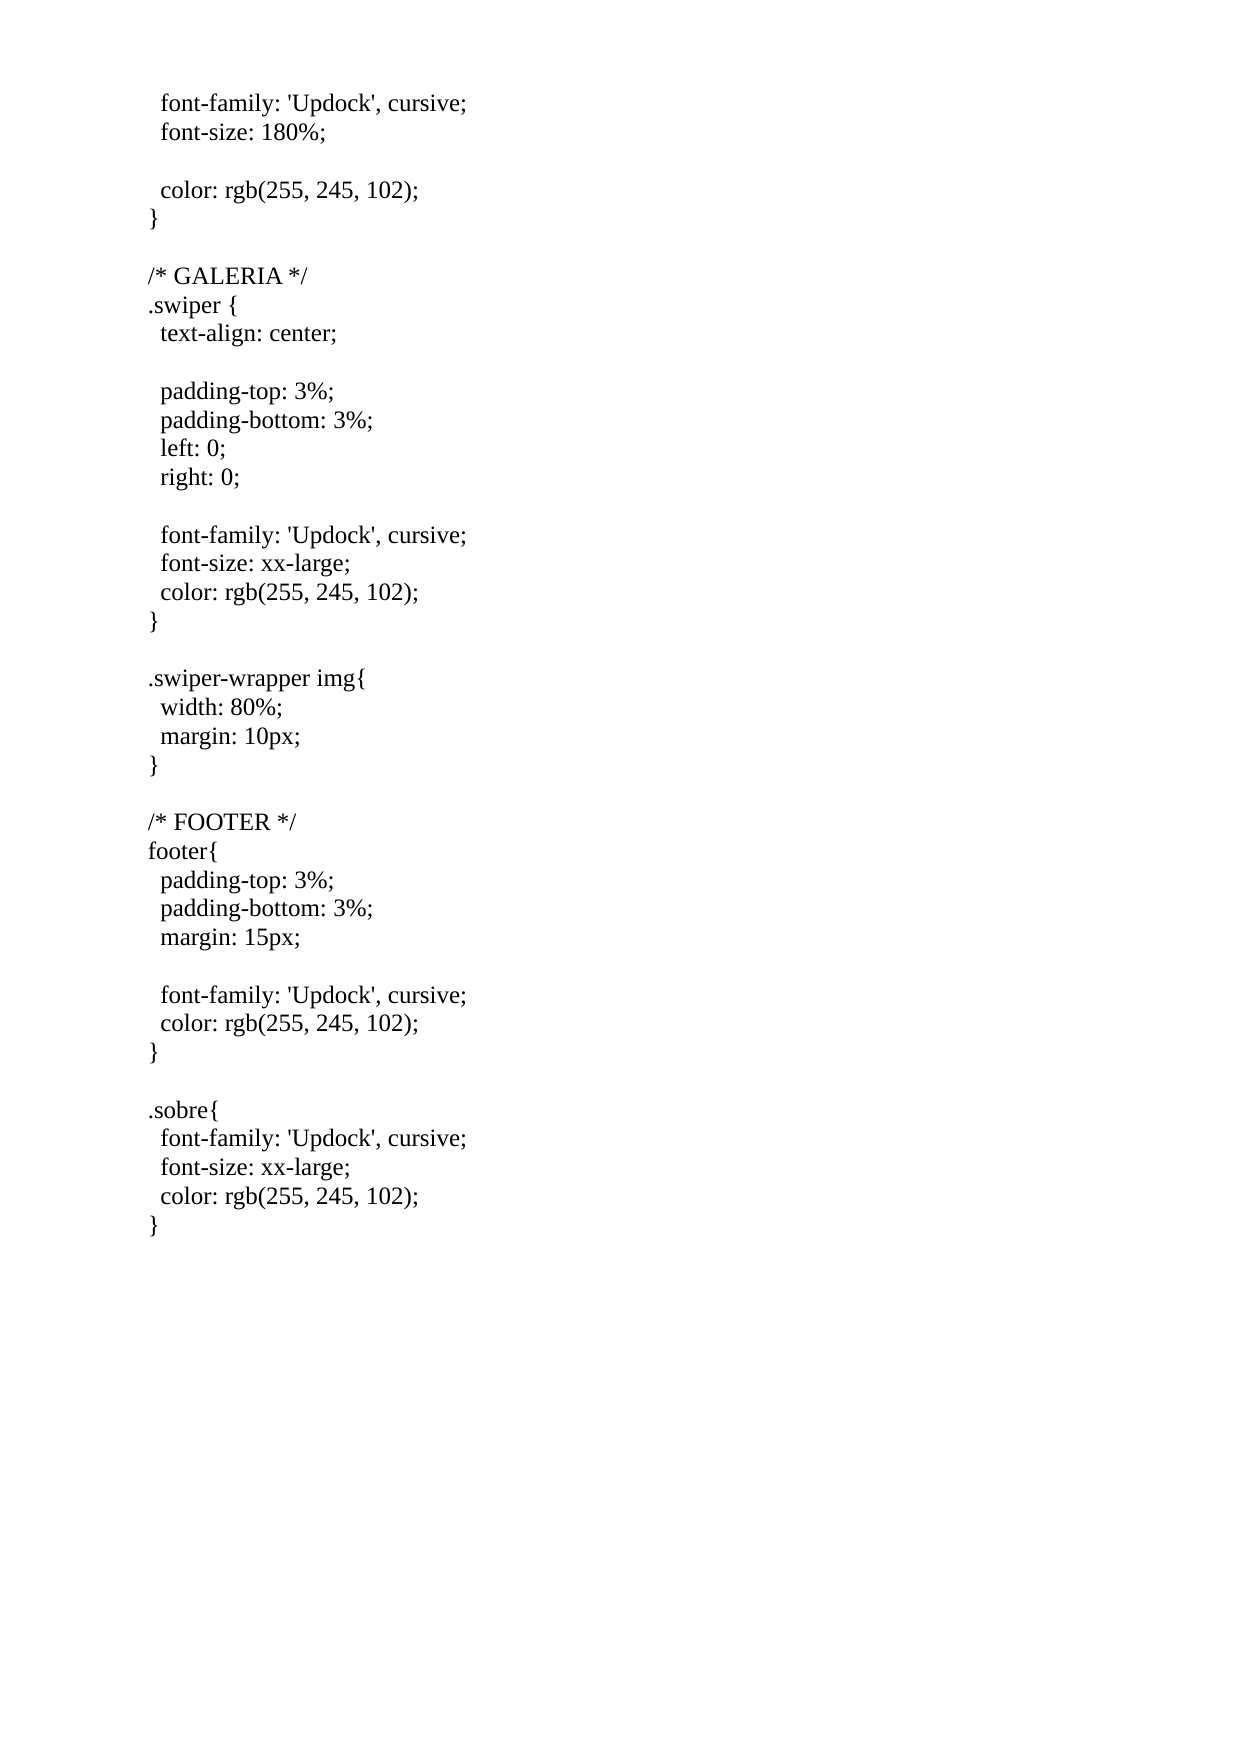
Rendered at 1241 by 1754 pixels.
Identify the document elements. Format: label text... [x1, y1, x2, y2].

text .swiper-wrapper img{ [148, 663, 1169, 692]
text right: 0; [148, 462, 1169, 491]
text } [148, 606, 1169, 635]
text left: 0; [148, 433, 1169, 462]
text padding-top: 3%; [148, 865, 1169, 893]
text font-size: 180%; [148, 117, 1169, 146]
text color: rgb(255, 245, 102); [148, 1181, 1169, 1210]
text footer{ [148, 836, 1169, 865]
text .swiper { [148, 290, 1169, 318]
text /* GALERIA */ [148, 261, 1169, 290]
text padding-top: 3%; [148, 376, 1169, 405]
text padding-bottom: 3%; [148, 405, 1169, 433]
text font-family: 'Updock', cursive; [148, 980, 1169, 1008]
text padding-bottom: 3%; [148, 893, 1169, 922]
text color: rgb(255, 245, 102); [148, 1008, 1169, 1037]
text color: rgb(255, 245, 102); [148, 175, 1169, 203]
text margin: 15px; [148, 922, 1169, 951]
text } [148, 1210, 1169, 1238]
text text-align: center; [148, 318, 1169, 347]
text } [148, 750, 1169, 778]
text color: rgb(255, 245, 102); [148, 577, 1169, 606]
text font-size: xx-large; [148, 1152, 1169, 1181]
text font-size: xx-large; [148, 548, 1169, 577]
text width: 80%; [148, 692, 1169, 721]
text } [148, 203, 1169, 232]
text } [148, 1037, 1169, 1066]
text .sobre{ [148, 1095, 1169, 1123]
text /* FOOTER */ [148, 807, 1169, 836]
text font-family: 'Updock', cursive; [148, 1123, 1169, 1152]
text margin: 10px; [148, 721, 1169, 750]
text font-family: 'Updock', cursive; [148, 520, 1169, 548]
text font-family: 'Updock', cursive; [148, 88, 1169, 117]
